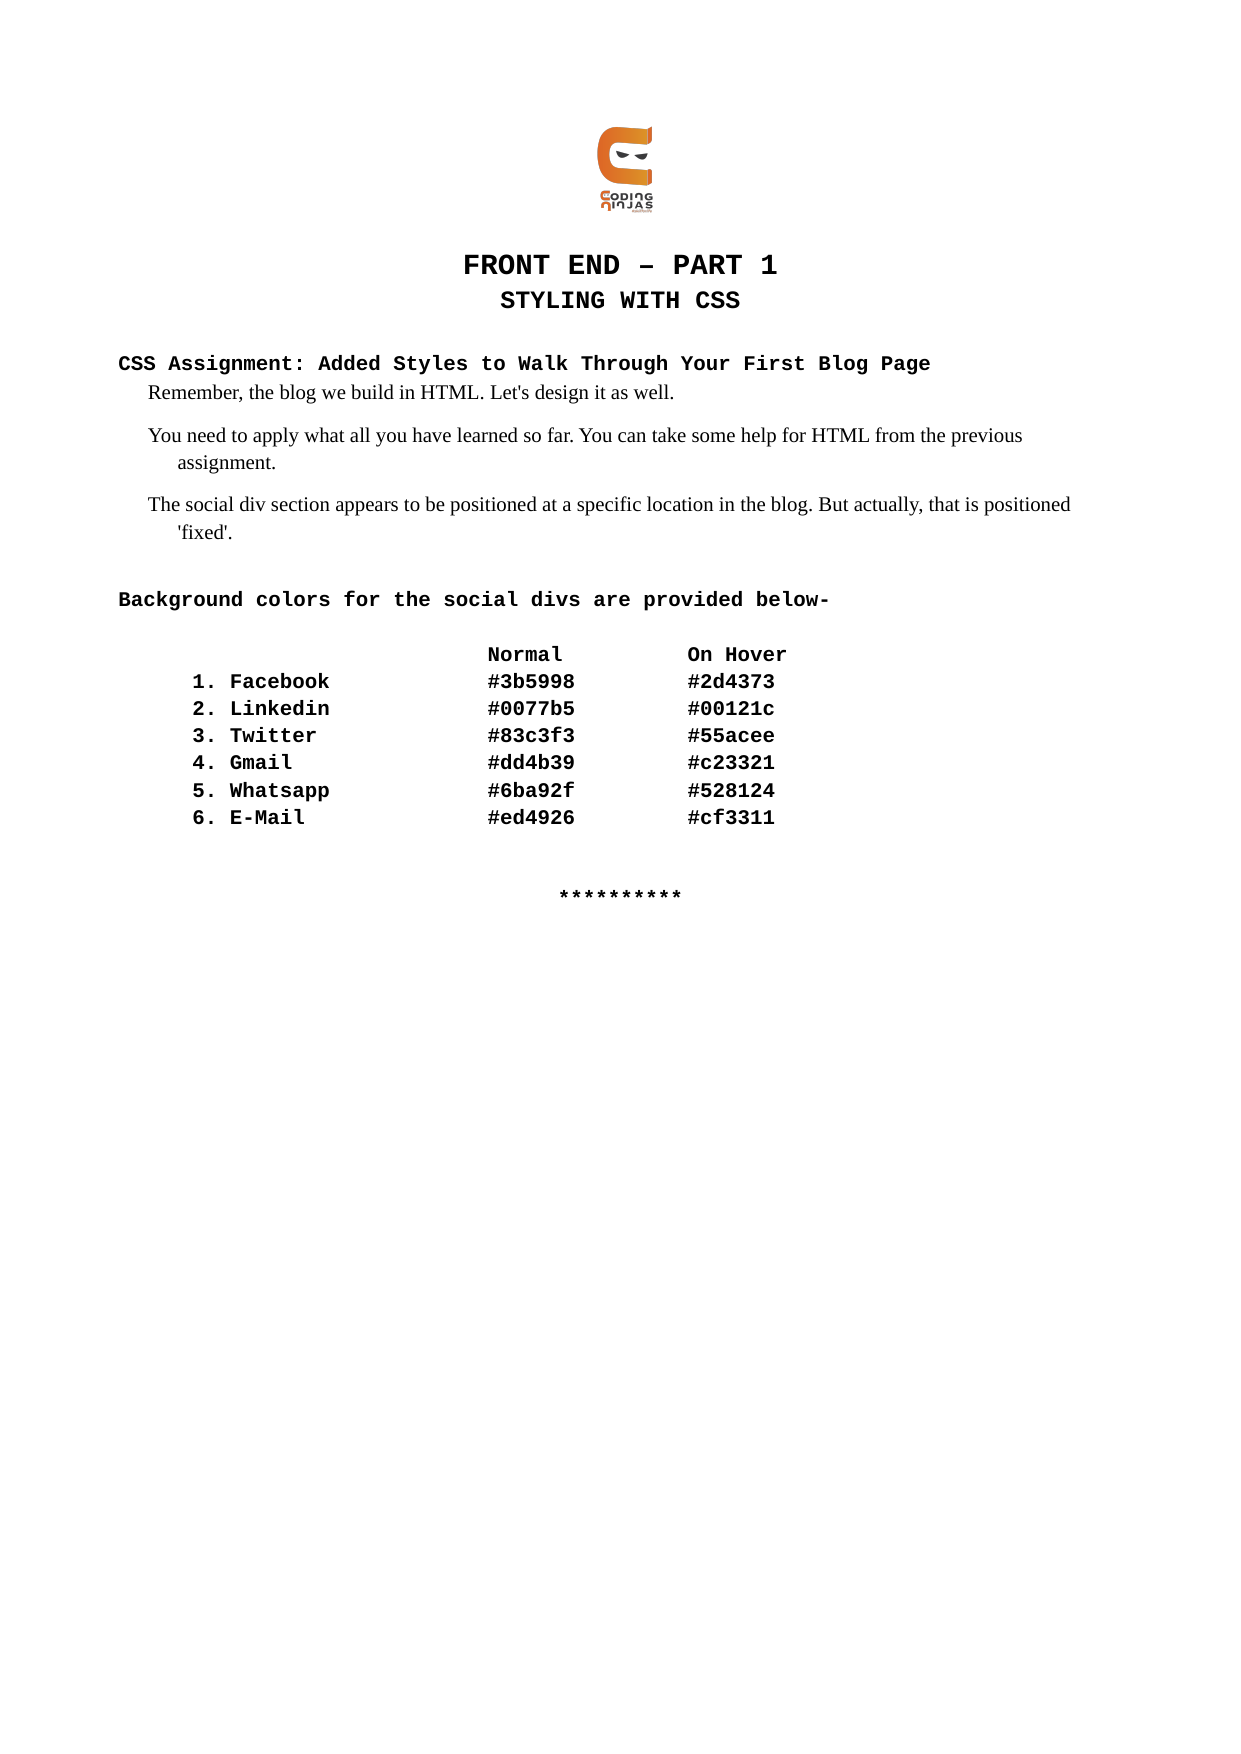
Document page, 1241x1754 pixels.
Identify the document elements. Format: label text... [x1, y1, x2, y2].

text 3. Twitter #83c3f3 #55acee [192, 725, 1122, 749]
text FRONT END – PART 1 [118, 250, 1122, 283]
text The social div section appears to be positioned at a specific location in the blog. But actually, that is positioned 'fixed'. [148, 492, 1122, 544]
text Remember, the blog we build in HTML. Let's design it as well. [148, 380, 1122, 404]
text 6. E-Mail #ed4926 #cf3311 [192, 807, 1122, 830]
text 1. Facebook #3b5998 #2d4373 [192, 671, 1122, 694]
text 5. Whatsapp #6ba92f #528124 [192, 779, 1122, 803]
text ********** [118, 888, 1122, 912]
text 4. Gmail #dd4b39 #c23321 [192, 752, 1122, 776]
picture [578, 122, 672, 217]
text You need to apply what all you have learned so far. You can take some help for HTML from the previous assignment. [148, 422, 1122, 474]
text Normal On Hover [192, 644, 1122, 667]
text Background colors for the social divs are provided below- [118, 589, 1122, 613]
text 2. Linkedin #0077b5 #00121c [192, 698, 1122, 722]
text STYLING WITH CSS [118, 288, 1122, 316]
text CSS Assignment: Added Styles to Walk Through Your First Blog Page [118, 353, 1122, 377]
